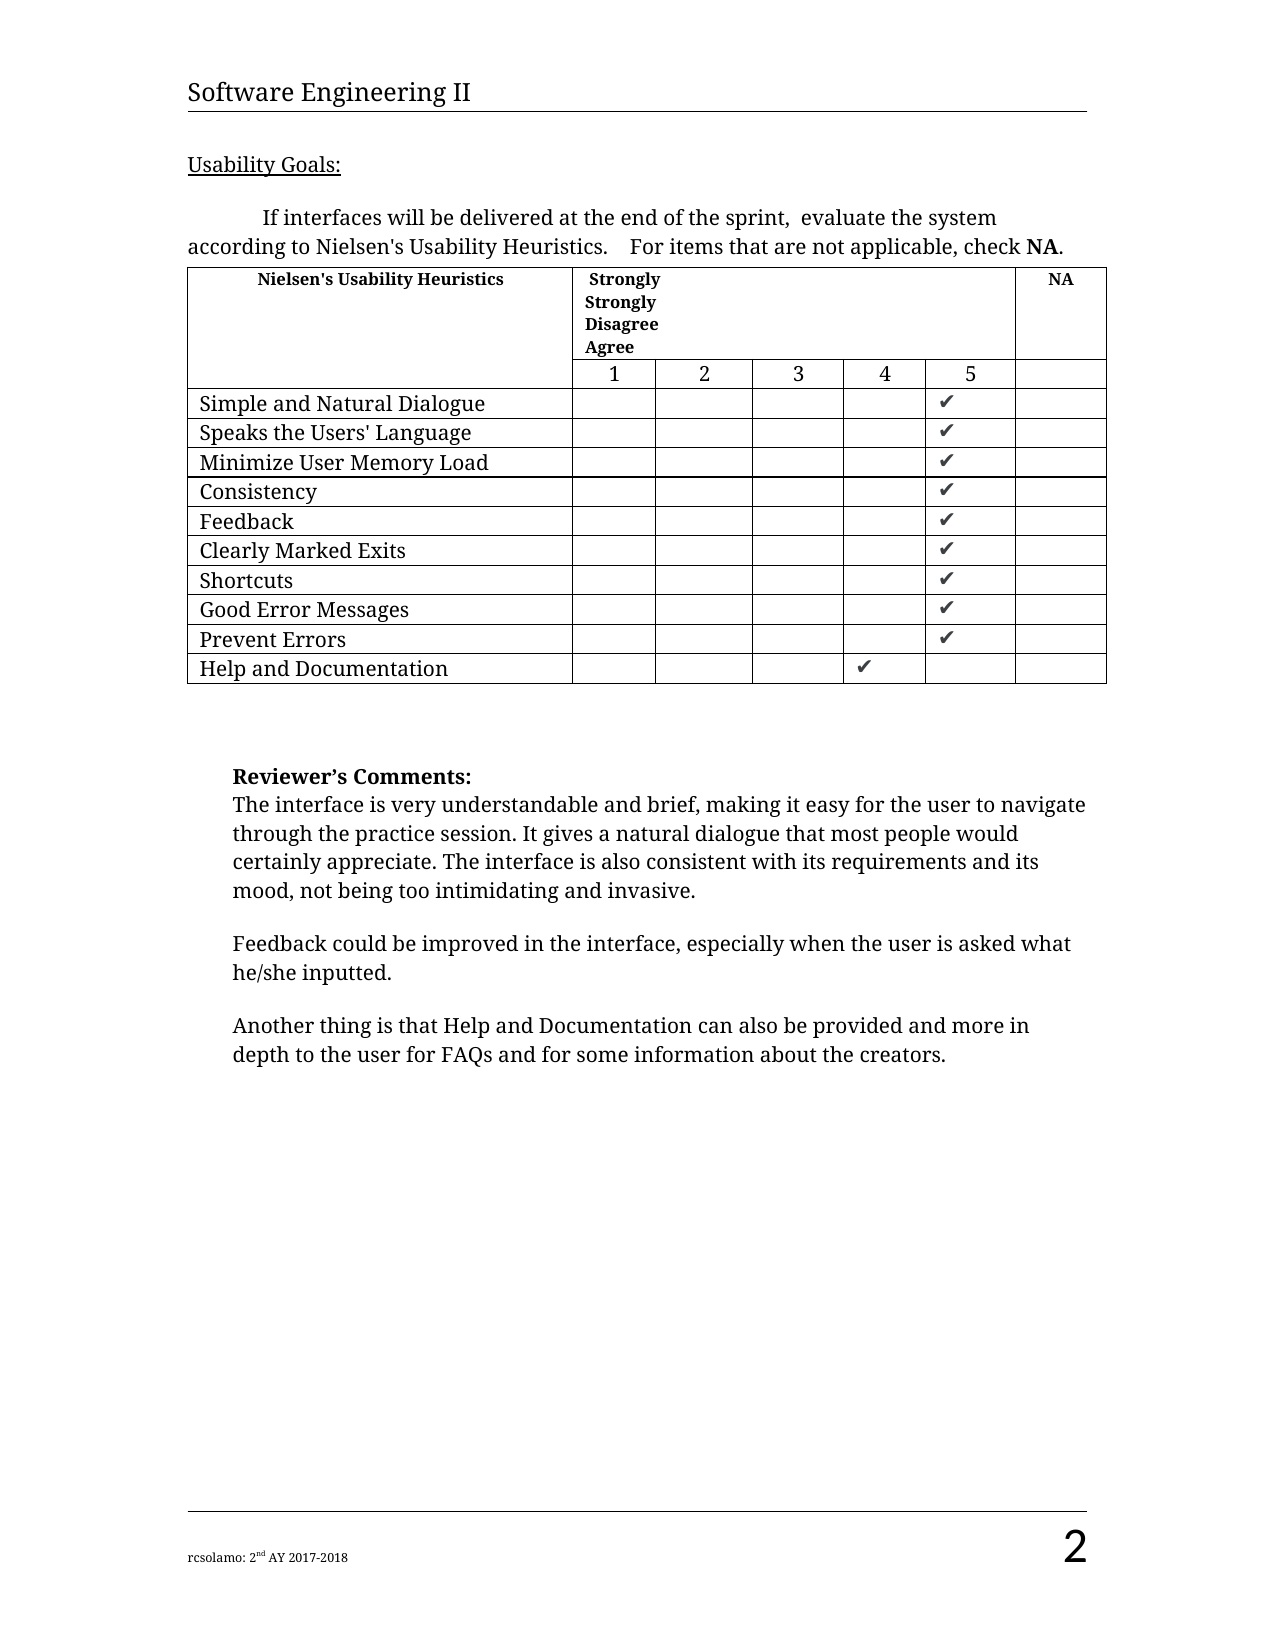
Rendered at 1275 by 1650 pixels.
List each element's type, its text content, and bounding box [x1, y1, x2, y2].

table_cell Good Error Messages [188, 595, 572, 624]
table_cell [753, 389, 843, 417]
table_cell [1016, 478, 1106, 506]
table_cell [573, 625, 655, 653]
table_cell [753, 566, 843, 594]
table_cell Simple and Natural Dialogue [188, 389, 572, 417]
table_cell [656, 625, 752, 653]
table_cell ✔ [844, 654, 925, 683]
table_cell [753, 625, 843, 653]
table_cell 2 [656, 360, 752, 388]
table_cell [1016, 625, 1106, 653]
table_cell [656, 536, 752, 565]
table_cell [753, 448, 843, 476]
table_cell [844, 595, 925, 624]
table_cell ✔ [926, 507, 1015, 535]
subtitle Another thing is that Help and Documentation can also be provided and more in depth to the user for FAQs and for some information about the creators. [187, 1011, 1087, 1068]
table_cell Speaks the Users' Language [188, 419, 572, 447]
table_cell [573, 595, 655, 624]
table_cell [1016, 595, 1106, 624]
table_cell Help and Documentation [188, 654, 572, 683]
table_cell [753, 419, 843, 447]
table_cell [753, 507, 843, 535]
table_cell [1016, 389, 1106, 417]
table_cell 4 [844, 360, 925, 388]
table_cell Prevent Errors [188, 625, 572, 653]
table_cell Consistency [188, 478, 572, 506]
table_cell ✔ [926, 625, 1015, 653]
table_cell [573, 478, 655, 506]
table_cell Minimize User Memory Load [188, 448, 572, 476]
table_cell [1016, 566, 1106, 594]
table_cell [573, 654, 655, 683]
subtitle Reviewer’s Comments: The interface is very understandable and brief, making it easy for the user to navigate through the practice session. It gives a natural dialogue that most people would certainly appreciate. The interface is also consistent with its requirements and its mood, not being too intimidating and invasive. [187, 762, 1087, 904]
table_cell ✔ [926, 478, 1015, 506]
table_cell [1016, 448, 1106, 476]
table_cell [1016, 360, 1106, 388]
table_cell Feedback [188, 507, 572, 535]
table_cell [844, 419, 925, 447]
table_cell [1016, 536, 1106, 565]
table_cell [573, 419, 655, 447]
table_cell [656, 654, 752, 683]
table_cell 1 [573, 360, 655, 388]
table_cell 3 [753, 360, 843, 388]
text Usability Goals: [187, 150, 1087, 178]
table_cell [844, 478, 925, 506]
table_cell [753, 536, 843, 565]
table_cell [656, 419, 752, 447]
table_cell ✔ [926, 448, 1015, 476]
table_cell [573, 507, 655, 535]
table_cell ✔ [926, 419, 1015, 447]
table_cell [844, 507, 925, 535]
table_cell [573, 448, 655, 476]
table_cell [1016, 654, 1106, 683]
subtitle Feedback could be improved in the interface, especially when the user is asked what he/she inputted. [187, 929, 1087, 986]
table_cell ✔ [926, 389, 1015, 417]
table_cell [844, 536, 925, 565]
table_cell [844, 566, 925, 594]
table_cell Clearly Marked Exits [188, 536, 572, 565]
table_cell [573, 566, 655, 594]
table_cell [844, 448, 925, 476]
table_cell [753, 595, 843, 624]
table_cell [656, 566, 752, 594]
table_cell 5 [926, 360, 1015, 388]
table_header Nielsen's Usability Heuristics [188, 268, 572, 388]
table_cell ✔ [926, 536, 1015, 565]
table_cell [573, 389, 655, 417]
table_cell Shortcuts [188, 566, 572, 594]
table_cell [1016, 507, 1106, 535]
table_cell [656, 595, 752, 624]
subtitle If interfaces will be delivered at the end of the sprint, evaluate the system according to Nielsen's Usability Heuristics. For items that are not applicable, check NA. [187, 203, 1087, 260]
table_cell [844, 389, 925, 417]
table_cell [753, 478, 843, 506]
table_cell [656, 448, 752, 476]
table_cell [844, 625, 925, 653]
table_cell [1016, 419, 1106, 447]
table_cell [656, 507, 752, 535]
table_header Strongly Strongly Disagree Agree [573, 268, 1015, 358]
table_cell ✔ [926, 595, 1015, 624]
table_cell [926, 654, 1015, 683]
table_cell [753, 654, 843, 683]
table_cell [656, 478, 752, 506]
table_cell [656, 389, 752, 417]
table_cell [573, 536, 655, 565]
table_header NA [1016, 268, 1106, 358]
table_cell ✔ [926, 566, 1015, 594]
